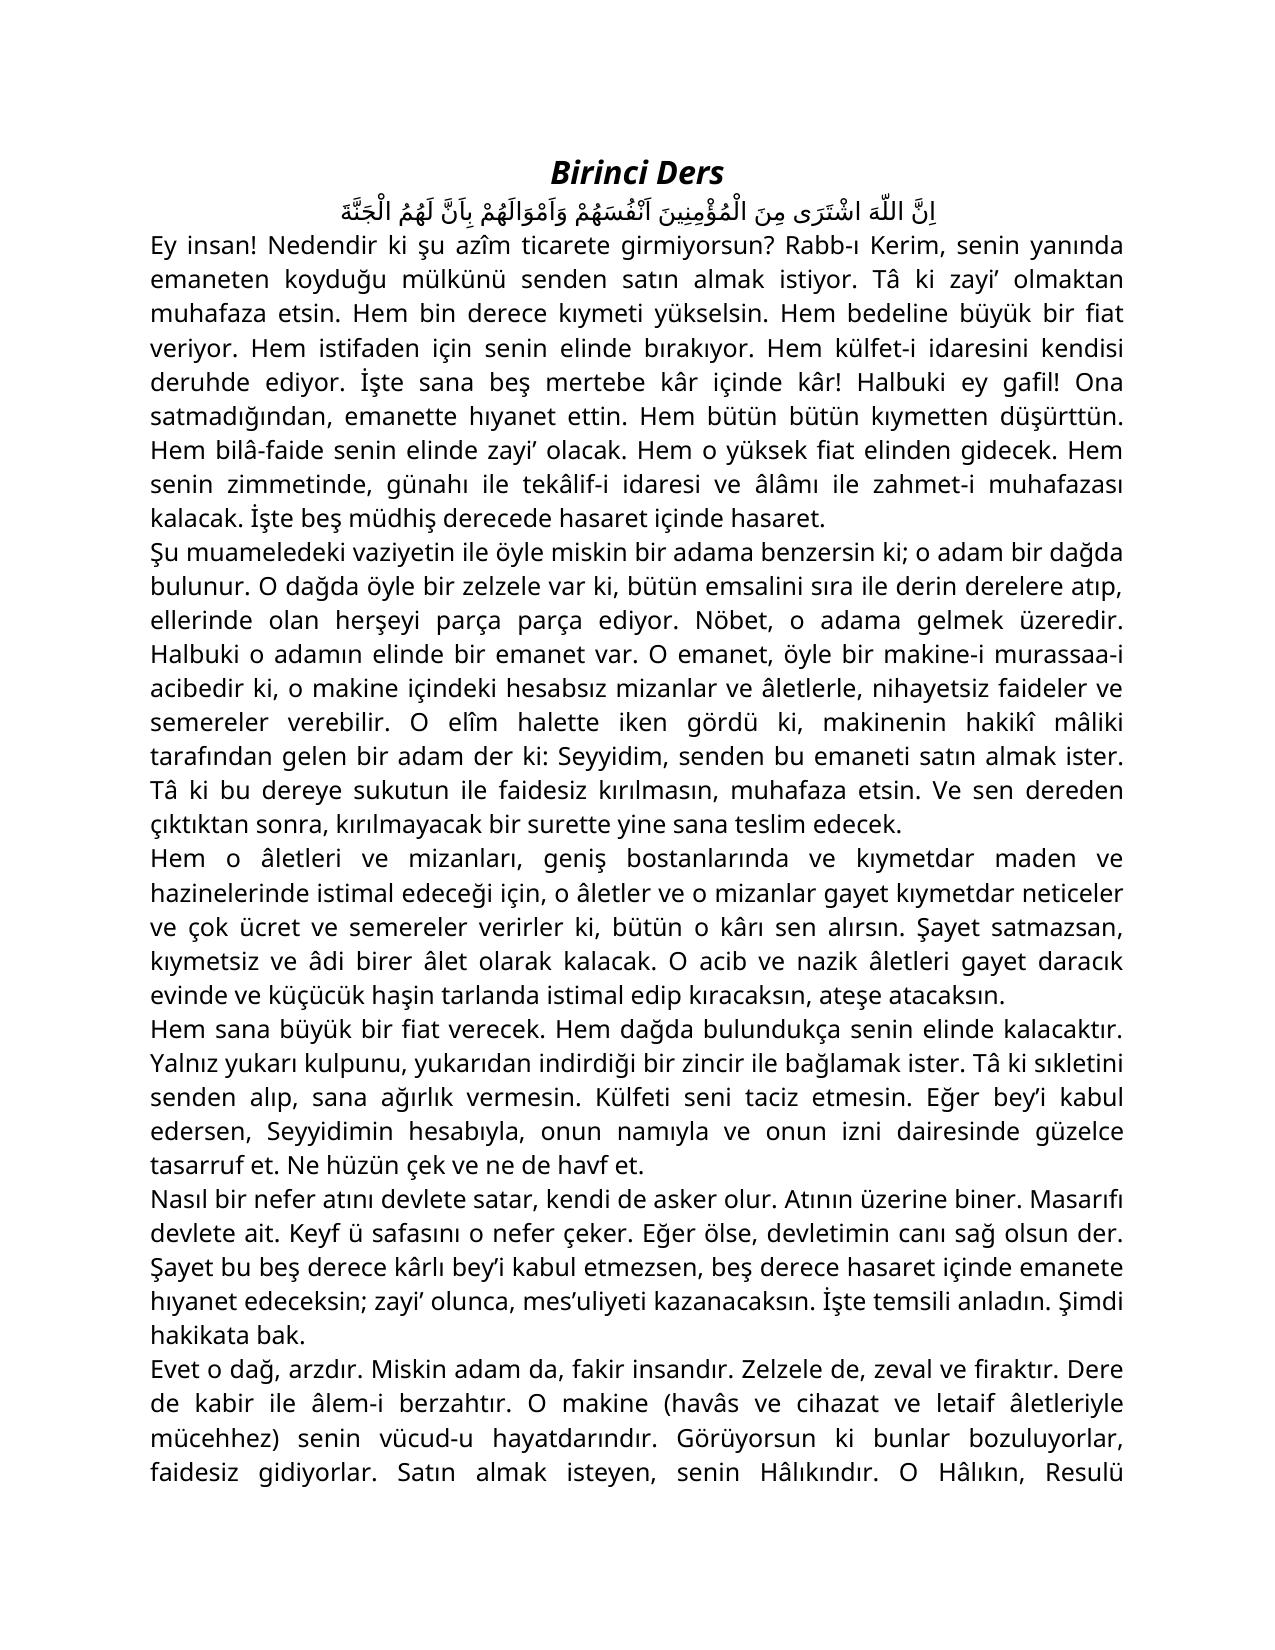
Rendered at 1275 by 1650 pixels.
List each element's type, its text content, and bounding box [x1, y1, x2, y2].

text Hem sana büyük bir fiat verecek. Hem dağda bulundukça senin elinde kalacaktır. Yalnız yukarı kulpunu, yukarıdan indirdiği bir zincir ile bağlamak ister. Tâ ki sıkletini senden alıp, sana ağırlık vermesin. Külfeti seni taciz etmesin. Eğer bey’i kabul edersen, Seyyidimin hesabıyla, onun namıyla ve onun izni dairesinde güzelce tasarruf et. Ne hüzün çek ve ne de havf et. [150, 1011, 1125, 1182]
text Ey insan! Nedendir ki şu azîm ticarete girmiyorsun? Rabb-ı Kerim, senin yanında emaneten koyduğu mülkünü senden satın almak istiyor. Tâ ki zayi’ olmaktan muhafaza etsin. Hem bin derece kıymeti yükselsin. Hem bedeline büyük bir fiat veriyor. Hem istifaden için senin elinde bırakıyor. Hem külfet-i idaresini kendisi deruhde ediyor. İşte sana beş mertebe kâr içinde kâr! Halbuki ey gafil! Ona satmadığından, emanette hıyanet ettin. Hem bütün bütün kıymetten düşürttün. Hem bilâ-faide senin elinde zayi’ olacak. Hem o yüksek fiat elinden gidecek. Hem senin zimmetinde, günahı ile tekâlif-i idaresi ve âlâmı ile zahmet-i muhafazası kalacak. İşte beş müdhiş derecede hasaret içinde hasaret. [150, 228, 1125, 534]
text Şu muameledeki vaziyetin ile öyle miskin bir adama benzersin ki; o adam bir dağda bulunur. O dağda öyle bir zelzele var ki, bütün emsalini sıra ile derin derelere atıp, ellerinde olan herşeyi parça parça ediyor. Nöbet, o adama gelmek üzeredir. Halbuki o adamın elinde bir emanet var. O emanet, öyle bir makine-i murassaa-i acibedir ki, o makine içindeki hesabsız mizanlar ve âletlerle, nihayetsiz faideler ve semereler verebilir. O elîm halette iken gördü ki, makinenin hakikî mâliki tarafından gelen bir adam der ki: Seyyidim, senden bu emaneti satın almak ister. Tâ ki bu dereye sukutun ile faidesiz kırılmasın, muhafaza etsin. Ve sen dereden çıktıktan sonra, kırılmayacak bir surette yine sana teslim edecek. [150, 534, 1125, 841]
text اِنَّ اللّهَ اشْتَرَى مِنَ الْمُؤْمِنِينَ اَنْفُسَهُمْ وَاَمْوَالَهُمْ بِاَنَّ لَهُمُ الْجَنَّةَ [150, 194, 1125, 228]
text Nasıl bir nefer atını devlete satar, kendi de asker olur. Atının üzerine biner. Masarıfı devlete ait. Keyf ü safasını o nefer çeker. Eğer ölse, devletimin canı sağ olsun der. Şayet bu beş derece kârlı bey’i kabul etmezsen, beş derece hasaret içinde emanete hıyanet edeceksin; zayi’ olunca, mes’uliyeti kazanacaksın. İşte temsili anladın. Şimdi hakikata bak. [150, 1182, 1125, 1352]
subtitle Birinci Ders [150, 150, 1125, 194]
text Evet o dağ, arzdır. Miskin adam da, fakir insandır. Zelzele de, zeval ve firaktır. Dere de kabir ile âlem-i berzahtır. O makine (havâs ve cihazat ve letaif âletleriyle mücehhez) senin vücud-u hayatdarındır. Görüyorsun ki bunlar bozuluyorlar, faidesiz gidiyorlar. Satın almak isteyen, senin Hâlıkındır. O Hâlıkın, Resulü [150, 1352, 1125, 1488]
text Hem o âletleri ve mizanları, geniş bostanlarında ve kıymetdar maden ve hazinelerinde istimal edeceği için, o âletler ve o mizanlar gayet kıymetdar neticeler ve çok ücret ve semereler verirler ki, bütün o kârı sen alırsın. Şayet satmazsan, kıymetsiz ve âdi birer âlet olarak kalacak. O acib ve nazik âletleri gayet daracık evinde ve küçücük haşin tarlanda istimal edip kıracaksın, ateşe atacaksın. [150, 841, 1125, 1011]
